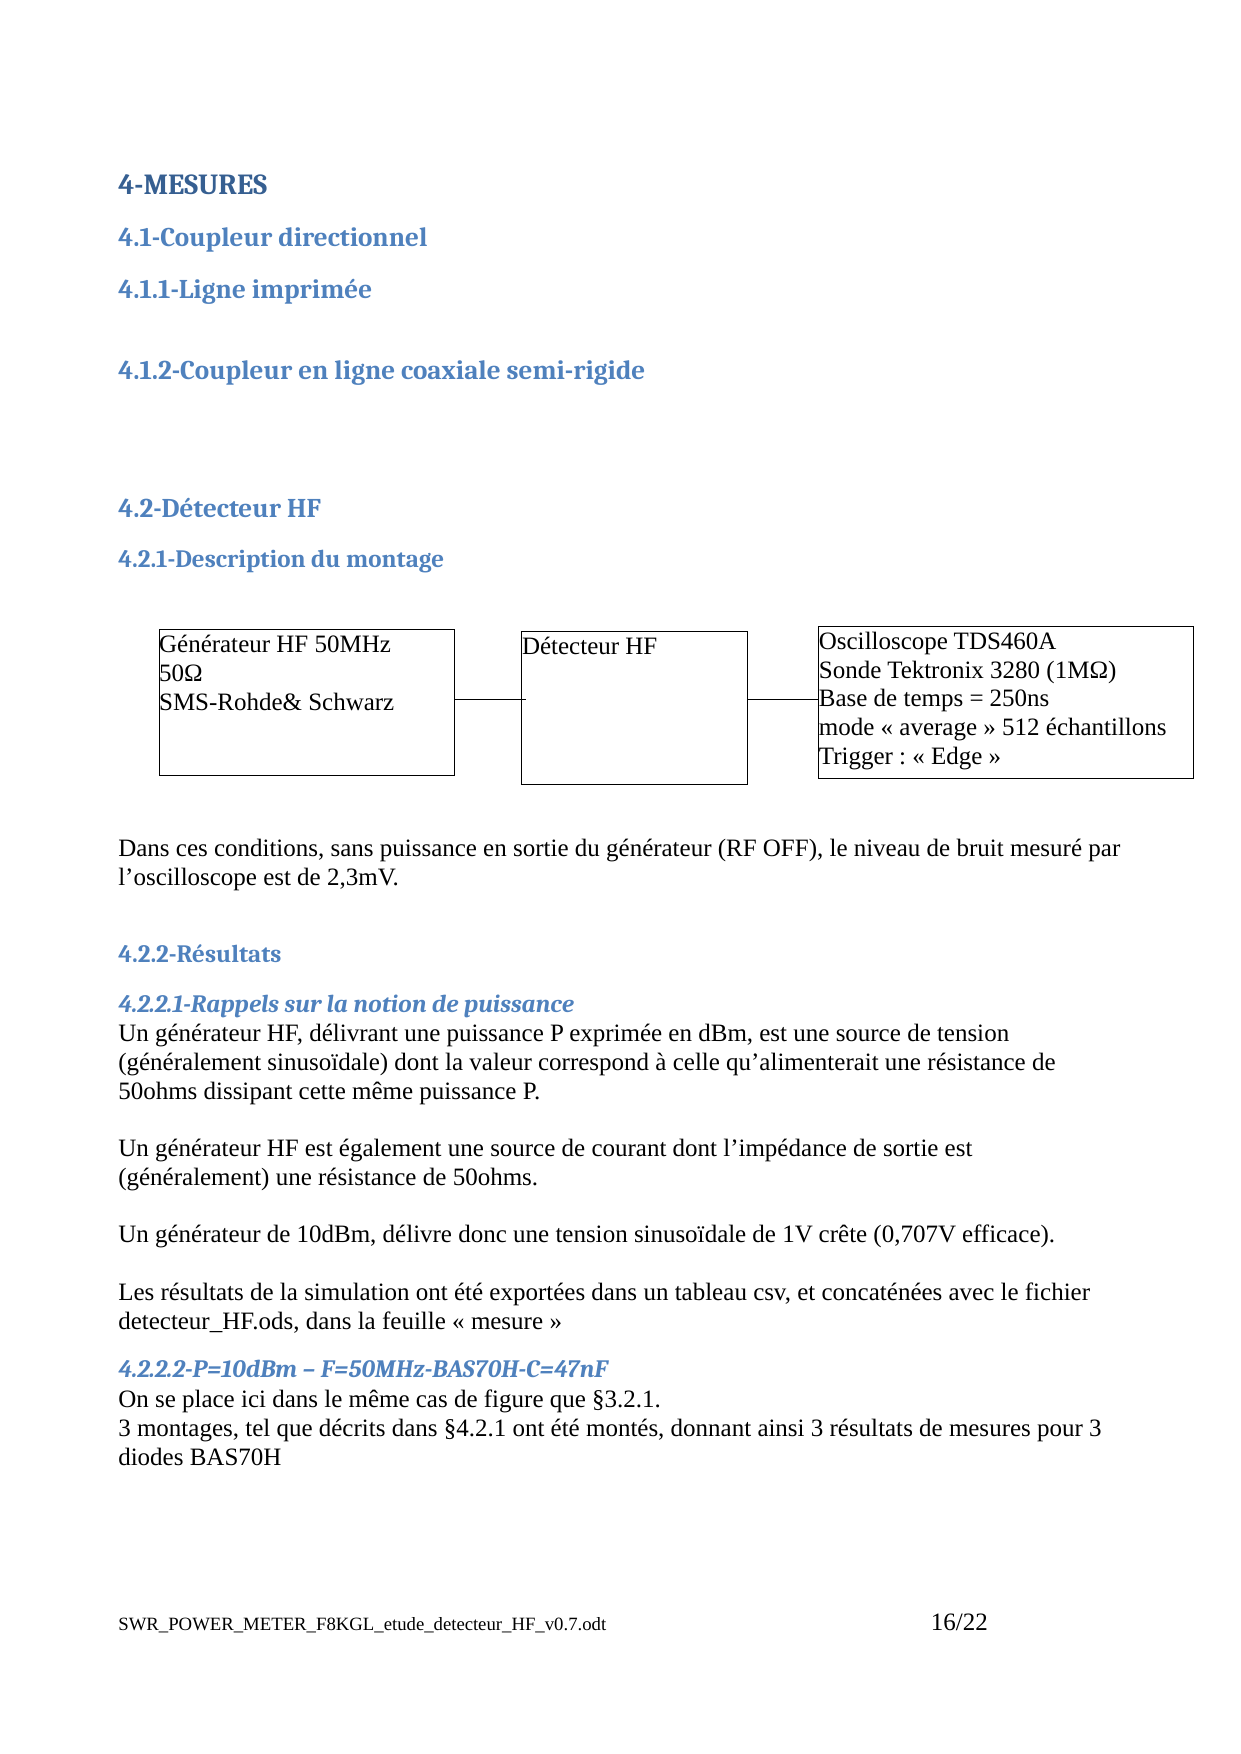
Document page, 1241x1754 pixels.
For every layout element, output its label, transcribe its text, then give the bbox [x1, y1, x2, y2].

subtitle 4.2.2.1-Rappels sur la notion de puissance [118, 989, 1122, 1018]
subtitle 4.1-Coupleur directionnel [118, 222, 1122, 254]
text On se place ici dans le même cas de figure que §3.2.1. [118, 1384, 1122, 1413]
text Les résultats de la simulation ont été exportées dans un tableau csv, et concaténées avec le fichier detecteur_HF.ods, dans la feuille « mesure » [118, 1277, 1122, 1334]
subtitle 4.2.2.2-P=10dBm – F=50MHz-BAS70H-C=47nF [118, 1355, 1122, 1384]
text Un générateur HF est également une source de courant dont l’impédance de sortie est (généralement) une résistance de 50ohms. [118, 1133, 1122, 1191]
text Dans ces conditions, sans puissance en sortie du générateur (RF OFF), le niveau de bruit mesuré par l’oscilloscope est de 2,3mV. [118, 833, 1122, 890]
subtitle 4.2.1-Description du montage [118, 545, 1122, 574]
subtitle 4.1.1-Ligne imprimée [118, 274, 1122, 306]
subtitle 4.2.2-Résultats [118, 940, 1122, 969]
text 3 montages, tel que décrits dans §4.2.1 ont été montés, donnant ainsi 3 résultats de mesures pour 3 diodes BAS70H [118, 1413, 1122, 1470]
subtitle 4.2-Détecteur HF [118, 493, 1122, 524]
subtitle 4.1.2-Coupleur en ligne coaxiale semi-rigide [118, 355, 1122, 386]
text Un générateur HF, délivrant une puissance P exprimée en dBm, est une source de tension (généralement sinusoïdale) dont la valeur correspond à celle qu’alimenterait une résistance de 50ohms dissipant cette même puissance P. [118, 1018, 1122, 1104]
subtitle 4-MESURES [118, 168, 1122, 202]
text Un générateur de 10dBm, délivre donc une tension sinusoïdale de 1V crête (0,707V efficace). [118, 1219, 1122, 1248]
